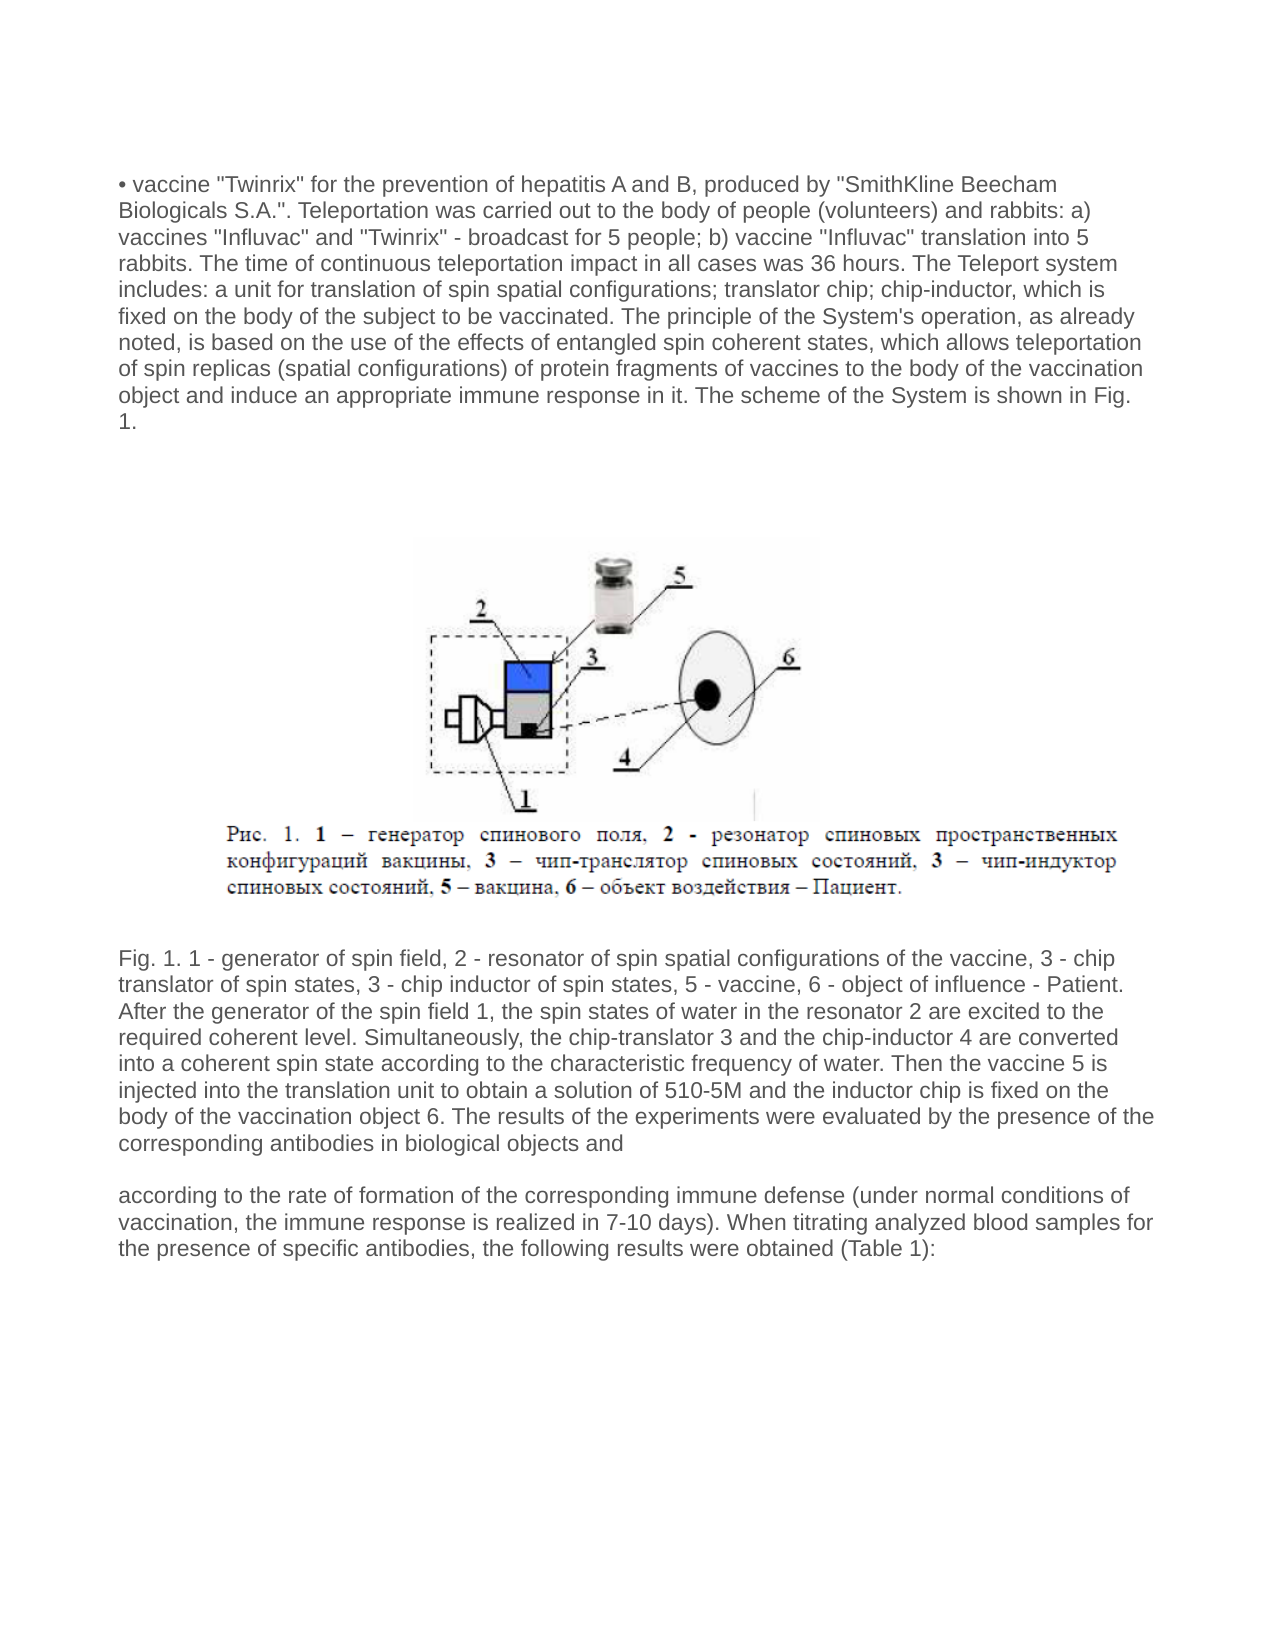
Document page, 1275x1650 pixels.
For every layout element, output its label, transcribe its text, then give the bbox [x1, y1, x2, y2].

picture [118, 520, 1157, 919]
text Fig. 1. 1 - generator of spin field, 2 - resonator of spin spatial configurations of the vaccine, 3 - chip translator of spin states, 3 - chip inductor of spin states, 5 - vaccine, 6 - object of influence - Patient. After the generator of the spin field 1, the spin states of water in the resonator 2 are excited to the required coherent level. Simultaneously, the chip-translator 3 and the chip-inductor 4 are converted into a coherent spin state according to the characteristic frequency of water. Then the vaccine 5 is injected into the translation unit to obtain a solution of 510-5M and the inductor chip is fixed on the body of the vaccination object 6. The results of the experiments were evaluated by the presence of the corresponding antibodies in biological objects and according to the rate of formation of the corresponding immune defense (under normal conditions of vaccination, the immune response is realized in 7-10 days). When titrating analyzed blood samples for the presence of specific antibodies, the following results were obtained (Table 1): [118, 945, 1157, 1288]
text • vaccine "Twinrix" for the prevention of hepatitis A and B, produced by "SmithKline Beecham Biologicals S.A.". Teleportation was carried out to the body of people (volunteers) and rabbits: a) vaccines "Influvac" and "Twinrix" - broadcast for 5 people; b) vaccine "Influvac" translation into 5 rabbits. The time of continuous teleportation impact in all cases was 36 hours. The Teleport system includes: a unit for translation of spin spatial configurations; translator chip; chip-inductor, which is fixed on the body of the subject to be vaccinated. The principle of the System's operation, as already noted, is based on the use of the effects of entangled spin coherent states, which allows teleportation of spin replicas (spatial configurations) of protein fragments of vaccines to the body of the vaccination object and induce an appropriate immune response in it. The scheme of the System is shown in Fig. 1. [118, 118, 1157, 434]
